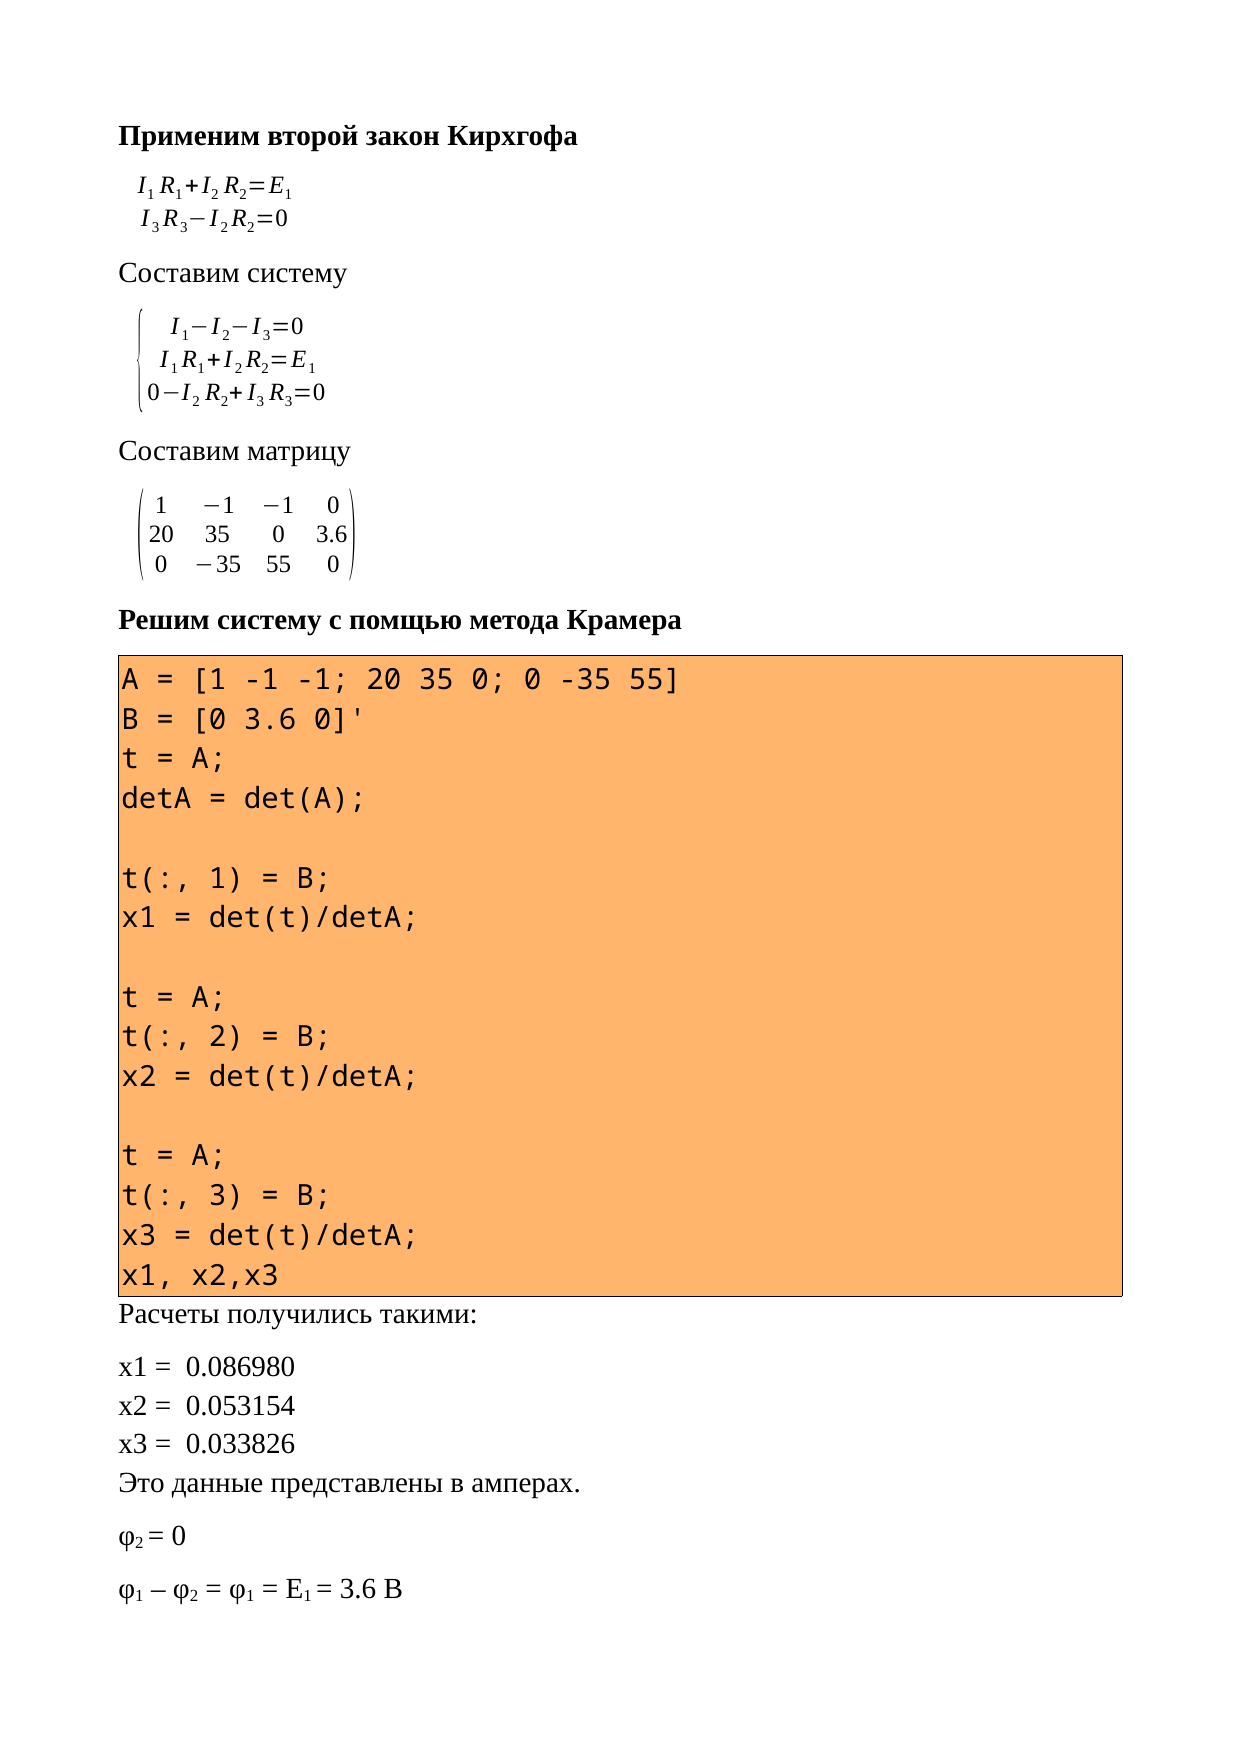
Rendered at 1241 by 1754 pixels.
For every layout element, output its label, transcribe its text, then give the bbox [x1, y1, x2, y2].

text t = A; [119, 1132, 1122, 1171]
text Составим матрицу [118, 433, 1122, 467]
text Расчеты получились такими: [118, 1297, 1122, 1330]
text t(:, 1) = B; [119, 854, 1122, 893]
text Применим второй закон Кирхгофа [118, 118, 1122, 152]
text x3 = 0.033826 [118, 1427, 1122, 1460]
text φ2 = 0 [118, 1518, 1122, 1552]
text B = [0 3.6 0]' [119, 695, 1122, 735]
text x1 = det(t)/detA; [119, 893, 1122, 933]
text Составим систему [118, 255, 1122, 288]
text φ1 – φ2 = φ1 = E1 = 3.6 В [118, 1571, 1122, 1605]
text t = A; [119, 735, 1122, 774]
text x3 = det(t)/detA; [119, 1211, 1122, 1251]
text t(:, 3) = B; [119, 1171, 1122, 1211]
text Решим систему с помщью метода Крамера [118, 602, 1122, 636]
text x2 = det(t)/detA; [119, 1052, 1122, 1092]
text detA = det(A); [119, 774, 1122, 814]
text x2 = 0.053154 [118, 1388, 1122, 1422]
text x1 = 0.086980 [118, 1349, 1122, 1383]
text t(:, 2) = B; [119, 1013, 1122, 1052]
text t = A; [119, 973, 1122, 1013]
text x1, x2,x3 [119, 1251, 1122, 1296]
text A = [1 -1 -1; 20 35 0; 0 -35 55] [119, 656, 1122, 695]
text Это данные представлены в амперах. [118, 1465, 1122, 1499]
